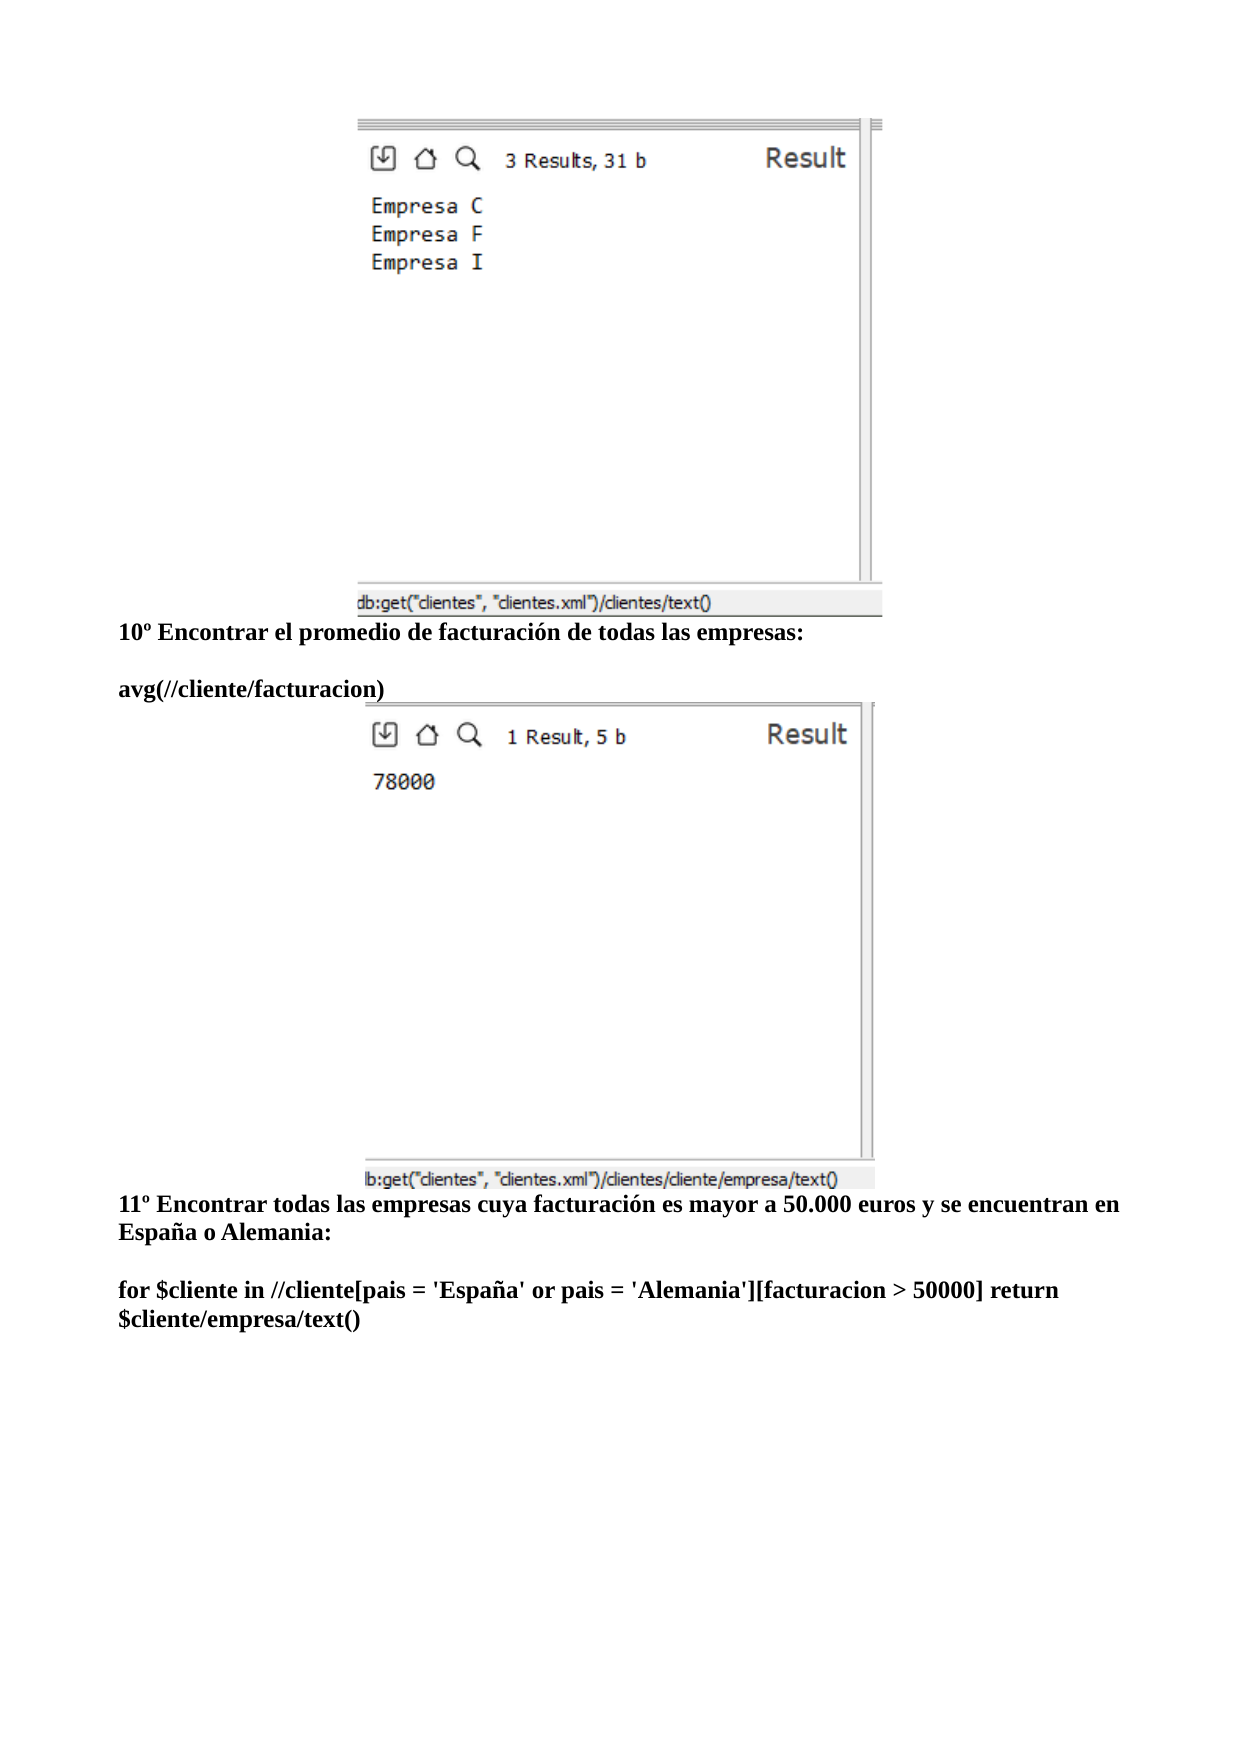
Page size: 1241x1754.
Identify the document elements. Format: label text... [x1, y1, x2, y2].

picture [357, 118, 883, 617]
text 10º Encontrar el promedio de facturación de todas las empresas: [118, 118, 1122, 645]
text 11º Encontrar todas las empresas cuya facturación es mayor a 50.000 euros y se encuentran en España o Alemania: [118, 703, 1122, 1246]
text avg(//cliente/facturacion) [118, 674, 1122, 703]
text for $cliente in //cliente[pais = 'España' or pais = 'Alemania'][facturacion > 50000] return $cliente/empresa/text() [118, 1275, 1122, 1332]
picture [365, 702, 875, 1189]
